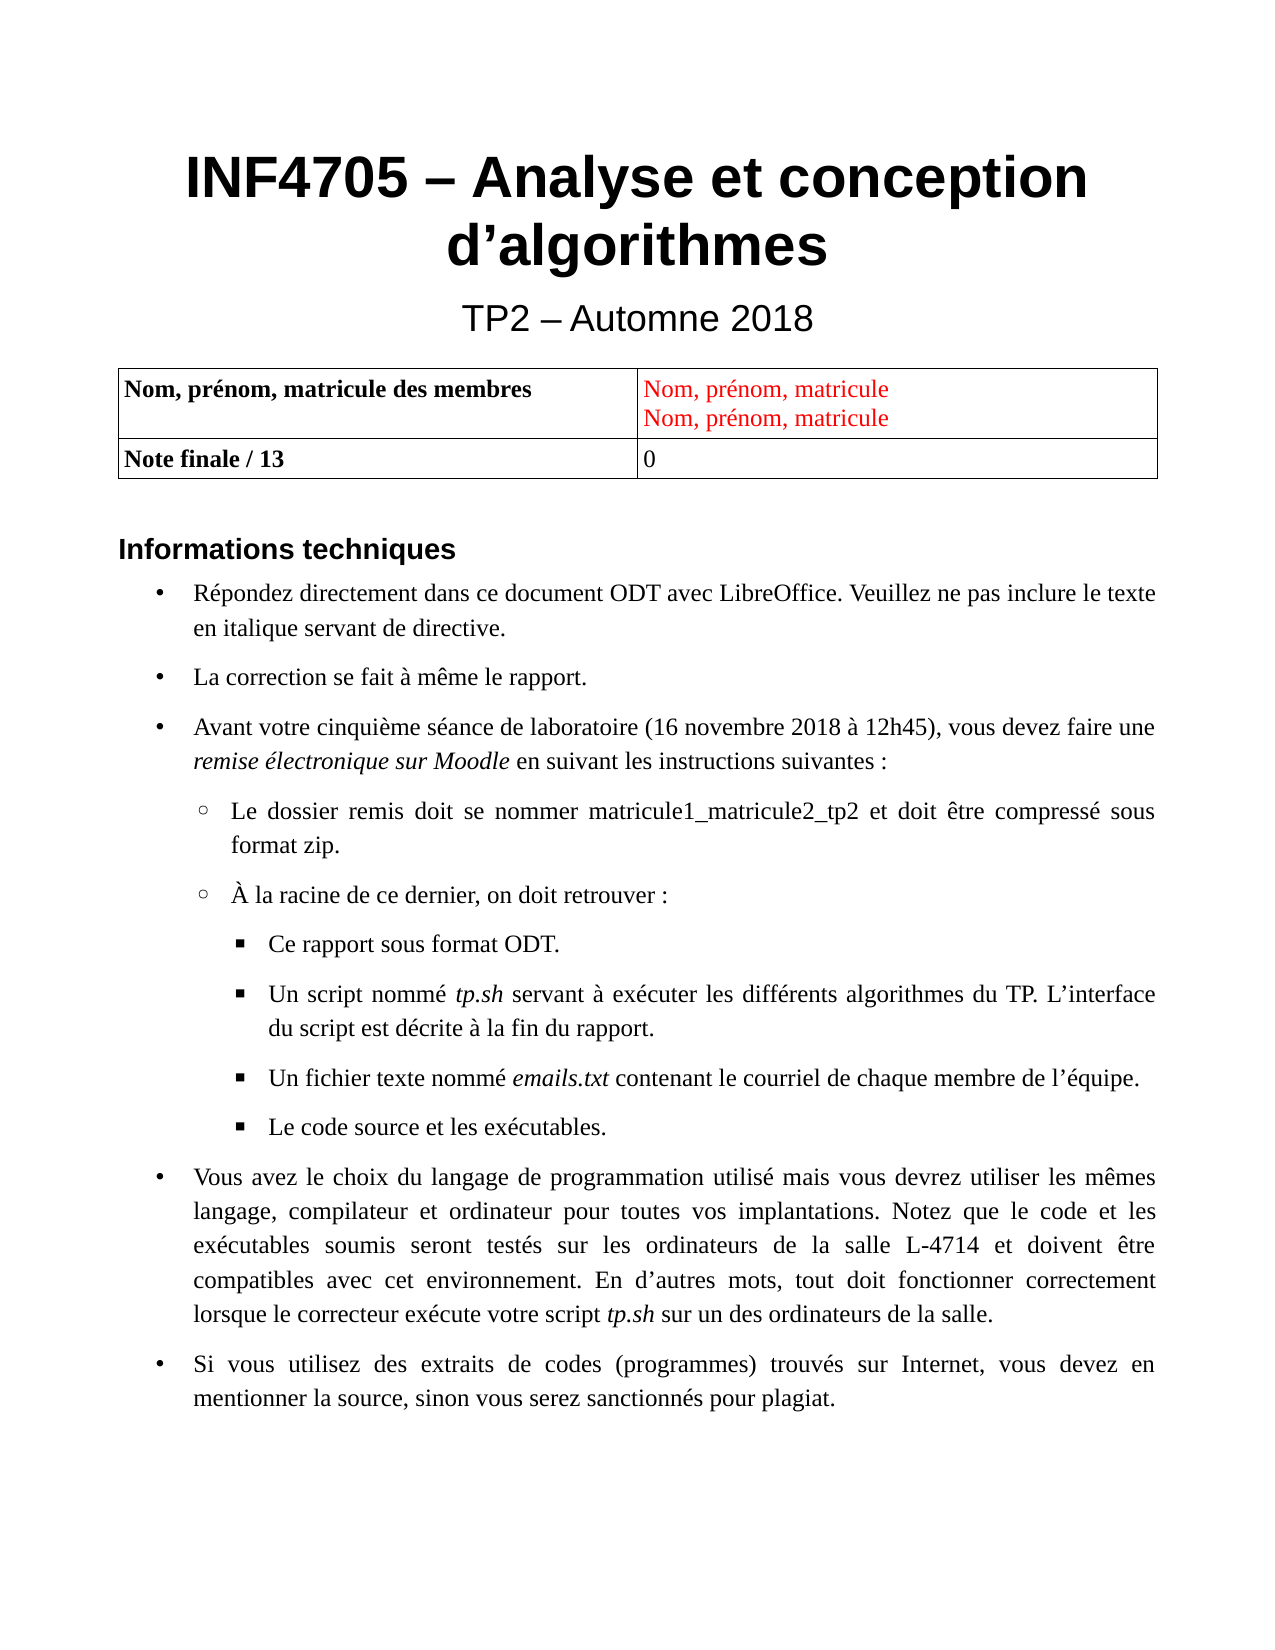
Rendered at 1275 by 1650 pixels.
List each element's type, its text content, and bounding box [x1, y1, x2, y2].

table_cell 0 [638, 439, 1157, 478]
table_cell Note finale / 13 [119, 439, 637, 478]
list Avant votre cinquième séance de laboratoire (16 novembre 2018 à 12h45), vous devez faire une remise électronique sur Moodle en suivant les instructions suivantes : [156, 712, 1157, 775]
list Si vous utilisez des extraits de codes (programmes) trouvés sur Internet, vous devez en mentionner la source, sinon vous serez sanctionnés pour plagiat. [156, 1349, 1157, 1412]
text TP2 – Automne 2018 [118, 296, 1157, 339]
list À la racine de ce dernier, on doit retrouver : [193, 880, 1157, 908]
subtitle Informations techniques [118, 532, 1157, 566]
list Le dossier remis doit se nommer matricule1_matricule2_tp2 et doit être compressé sous format zip. [193, 796, 1157, 859]
list Un fichier texte nommé emails.txt contenant le courriel de chaque membre de l’équipe. [231, 1063, 1157, 1091]
list Le code source et les exécutables. [231, 1112, 1157, 1141]
list Ce rapport sous format ODT. [231, 929, 1157, 958]
table_header Nom, prénom, matricule des membres [119, 369, 637, 437]
list Un script nommé tp.sh servant à exécuter les différents algorithmes du TP. L’interface du script est décrite à la fin du rapport. [231, 979, 1157, 1042]
list Répondez directement dans ce document ODT avec LibreOffice. Veuillez ne pas inclure le texte en italique servant de directive. [156, 578, 1157, 642]
table_header Nom, prénom, matricule Nom, prénom, matricule [638, 369, 1157, 437]
text INF4705 – Analyse et conception d’algorithmes [118, 143, 1157, 277]
list Vous avez le choix du langage de programmation utilisé mais vous devrez utiliser les mêmes langage, compilateur et ordinateur pour toutes vos implantations. Notez que le code et les exécutables soumis seront testés sur les ordinateurs de la salle L-4714 et doivent être compatibles avec cet environnement. En d’autres mots, tout doit fonctionner correctement lorsque le correcteur exécute votre script tp.sh sur un des ordinateurs de la salle. [156, 1162, 1157, 1328]
list La correction se fait à même le rapport. [156, 662, 1157, 691]
